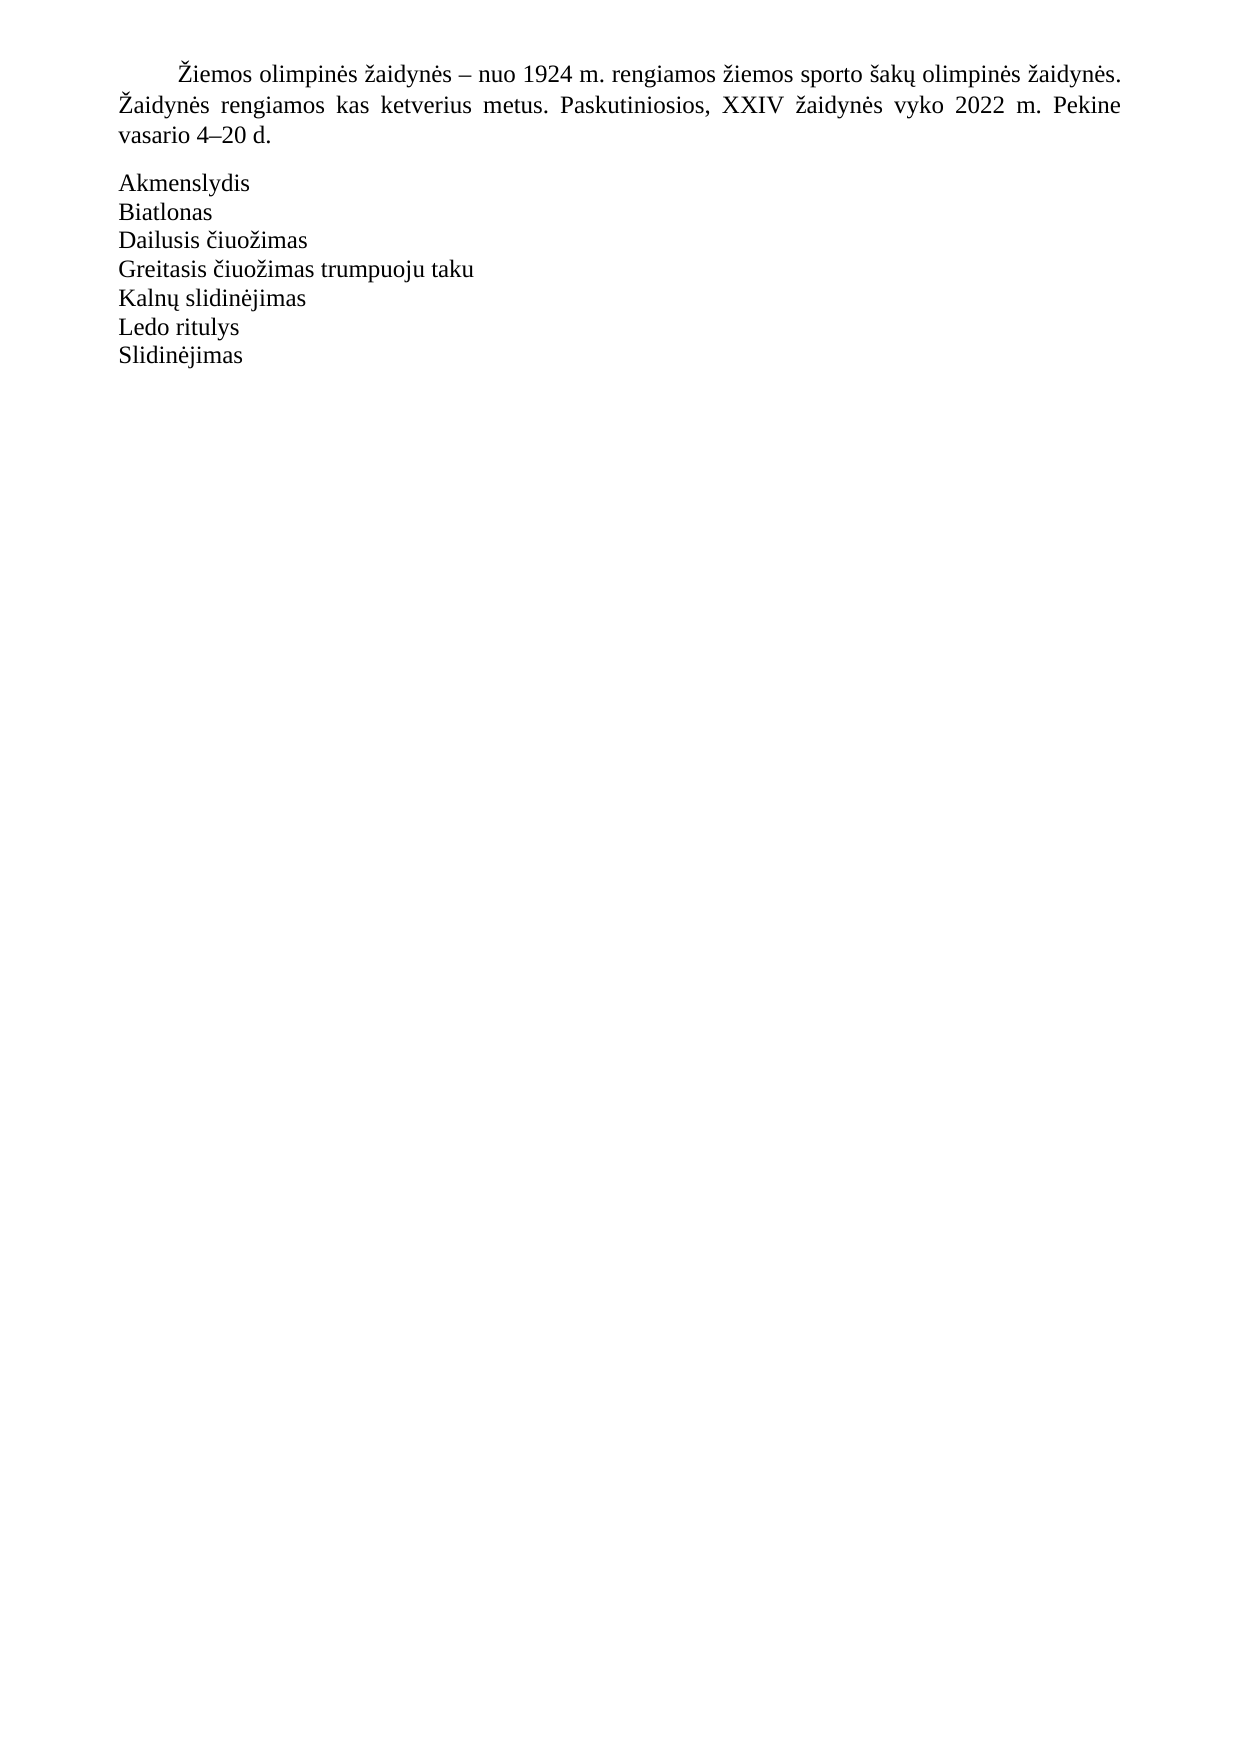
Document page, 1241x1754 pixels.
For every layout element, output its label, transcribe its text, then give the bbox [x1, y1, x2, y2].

text Kalnų slidinėjimas [118, 283, 1122, 312]
text Žiemos olimpinės žaidynės – nuo 1924 m. rengiamos žiemos sporto šakų olimpinės žaidynės. Žaidynės rengiamos kas ketverius metus. Paskutiniosios, XXIV žaidynės vyko 2022 m. Pekine vasario 4–20 d. [118, 59, 1122, 149]
text Dailusis čiuožimas [118, 225, 1122, 254]
text Akmenslydis [118, 168, 1122, 197]
text Greitasis čiuožimas trumpuoju taku [118, 254, 1122, 283]
text Slidinėjimas [118, 340, 1122, 369]
text Ledo ritulys [118, 312, 1122, 340]
text Biatlonas [118, 197, 1122, 225]
